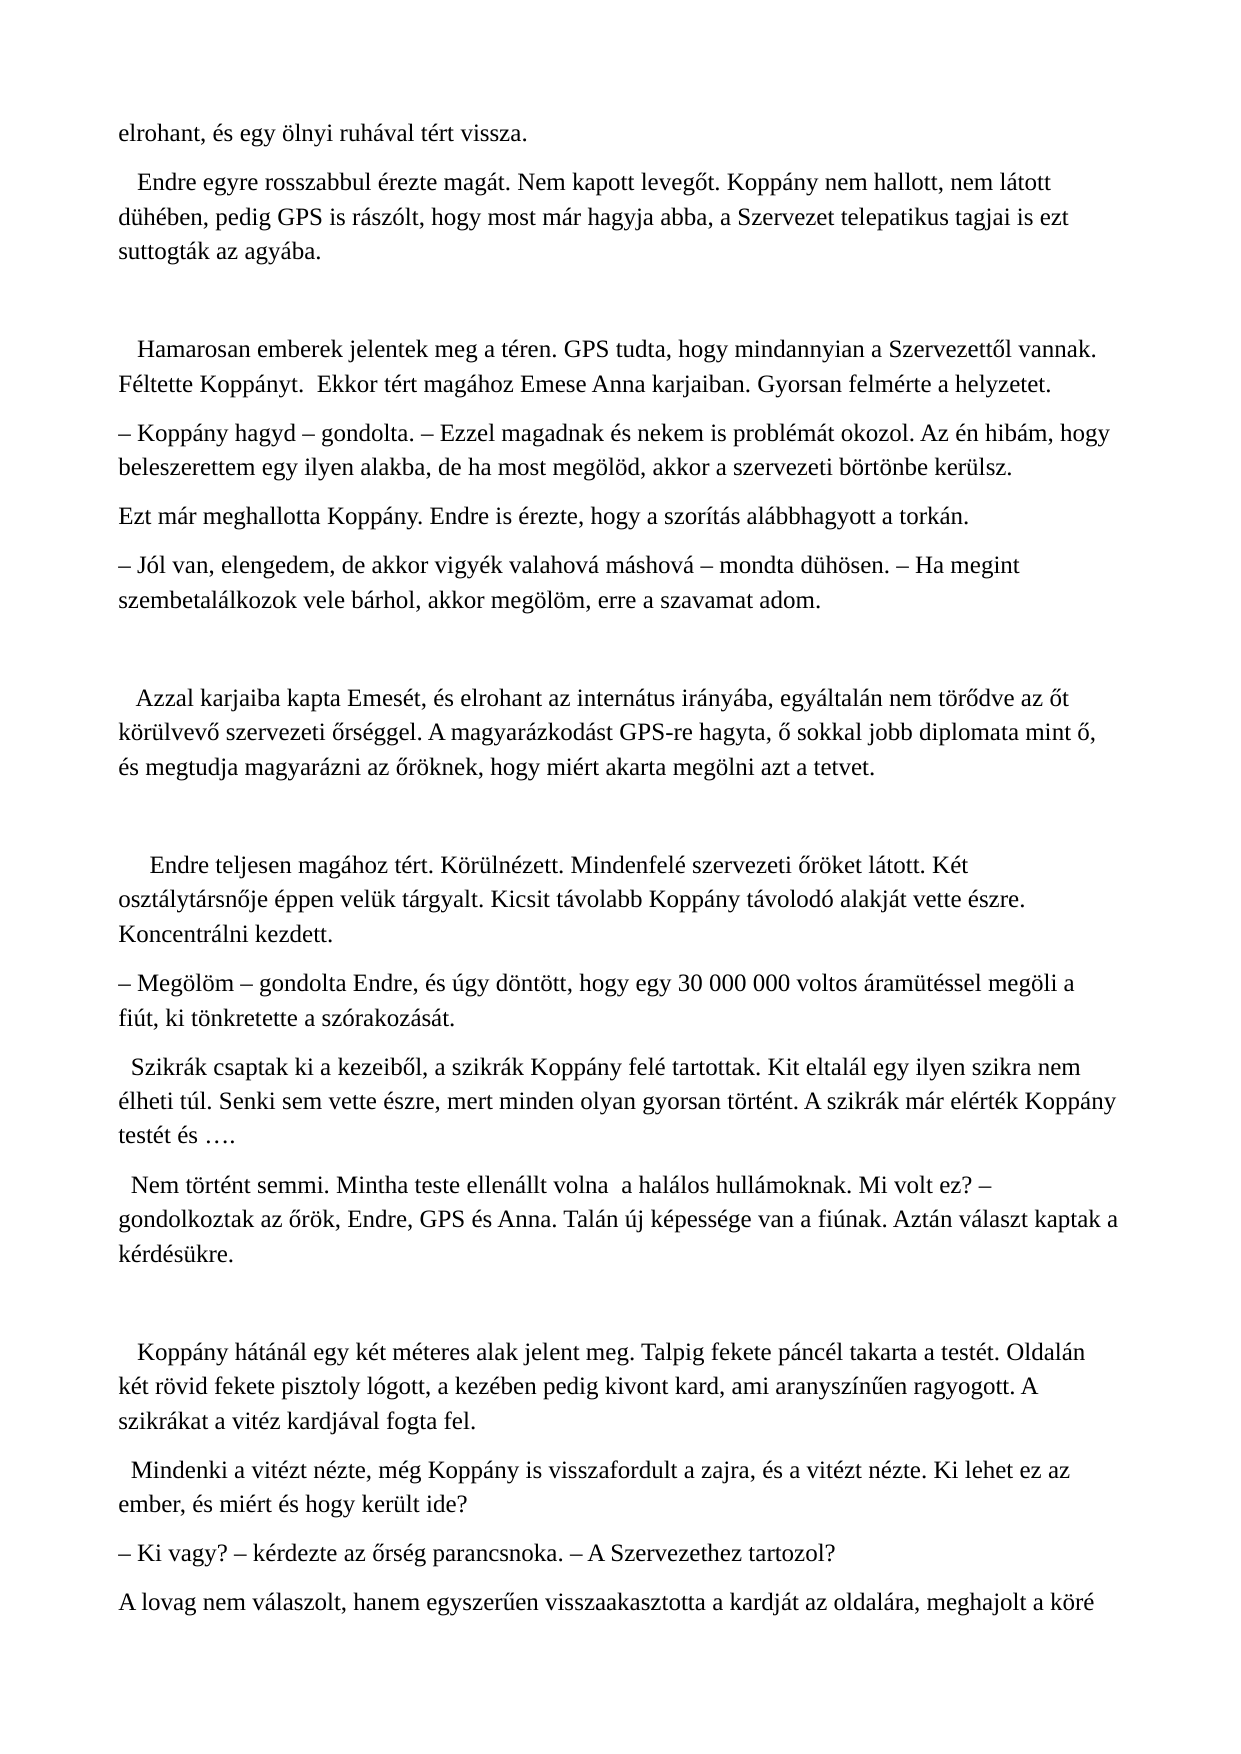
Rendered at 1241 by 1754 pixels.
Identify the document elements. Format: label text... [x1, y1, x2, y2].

text – Koppány hagyd – gondolta. – Ezzel magadnak és nekem is problémát okozol. Az én hibám, hogy beleszerettem egy ilyen alakba, de ha most megölöd, akkor a szervezeti börtönbe kerülsz. [118, 418, 1122, 481]
text Koppány hátánál egy két méteres alak jelent meg. Talpig fekete páncél takarta a testét. Oldalán két rövid fekete pisztoly lógott, a kezében pedig kivont kard, ami aranyszínűen ragyogott. A szikrákat a vitéz kardjával fogta fel. [118, 1337, 1122, 1434]
text Endre egyre rosszabbul érezte magát. Nem kapott levegőt. Koppány nem hallott, nem látott dühében, pedig GPS is rászólt, hogy most már hagyja abba, a Szervezet telepatikus tagjai is ezt suttogták az agyába. [118, 167, 1122, 265]
text A lovag nem válaszolt, hanem egyszerűen visszaakasztotta a kardját az oldalára, meghajolt a köré [118, 1587, 1122, 1616]
text Szikrák csaptak ki a kezeiből, a szikrák Koppány felé tartottak. Kit eltalál egy ilyen szikra nem élheti túl. Senki sem vette észre, mert minden olyan gyorsan történt. A szikrák már elérték Koppány testét és …. [118, 1052, 1122, 1149]
text – Megölöm – gondolta Endre, és úgy döntött, hogy egy 30 000 000 voltos áramütéssel megöli a fiút, ki tönkretette a szórakozását. [118, 968, 1122, 1031]
text Mindenki a vitézt nézte, még Koppány is visszafordult a zajra, és a vitézt nézte. Ki lehet ez az ember, és miért és hogy került ide? [118, 1455, 1122, 1518]
text Ezt már meghallotta Koppány. Endre is érezte, hogy a szorítás alábbhagyott a torkán. [118, 501, 1122, 530]
text Hamarosan emberek jelentek meg a téren. GPS tudta, hogy mindannyian a Szervezettől vannak. Féltette Koppányt. Ekkor tért magához Emese Anna karjaiban. Gyorsan felmérte a helyzetet. [118, 334, 1122, 397]
text elrohant, és egy ölnyi ruhával tért vissza. [118, 118, 1122, 147]
text Nem történt semmi. Mintha teste ellenállt volna a halálos hullámoknak. Mi volt ez? – gondolkoztak az őrök, Endre, GPS és Anna. Talán új képessége van a fiúnak. Aztán választ kaptak a kérdésükre. [118, 1170, 1122, 1267]
text Endre teljesen magához tért. Körülnézett. Mindenfelé szervezeti őröket látott. Két osztálytársnője éppen velük tárgyalt. Kicsit távolabb Koppány távolodó alakját vette észre. Koncentrálni kezdett. [118, 850, 1122, 948]
text – Jól van, elengedem, de akkor vigyék valahová máshová – mondta dühösen. – Ha megint szembetalálkozok vele bárhol, akkor megölöm, erre a szavamat adom. [118, 550, 1122, 614]
text Azzal karjaiba kapta Emesét, és elrohant az internátus irányába, egyáltalán nem törődve az őt körülvevő szervezeti őrséggel. A magyarázkodást GPS-re hagyta, ő sokkal jobb diplomata mint ő, és megtudja magyarázni az őröknek, hogy miért akarta megölni azt a tetvet. [118, 683, 1122, 781]
text – Ki vagy? – kérdezte az őrség parancsnoka. – A Szervezethez tartozol? [118, 1538, 1122, 1567]
